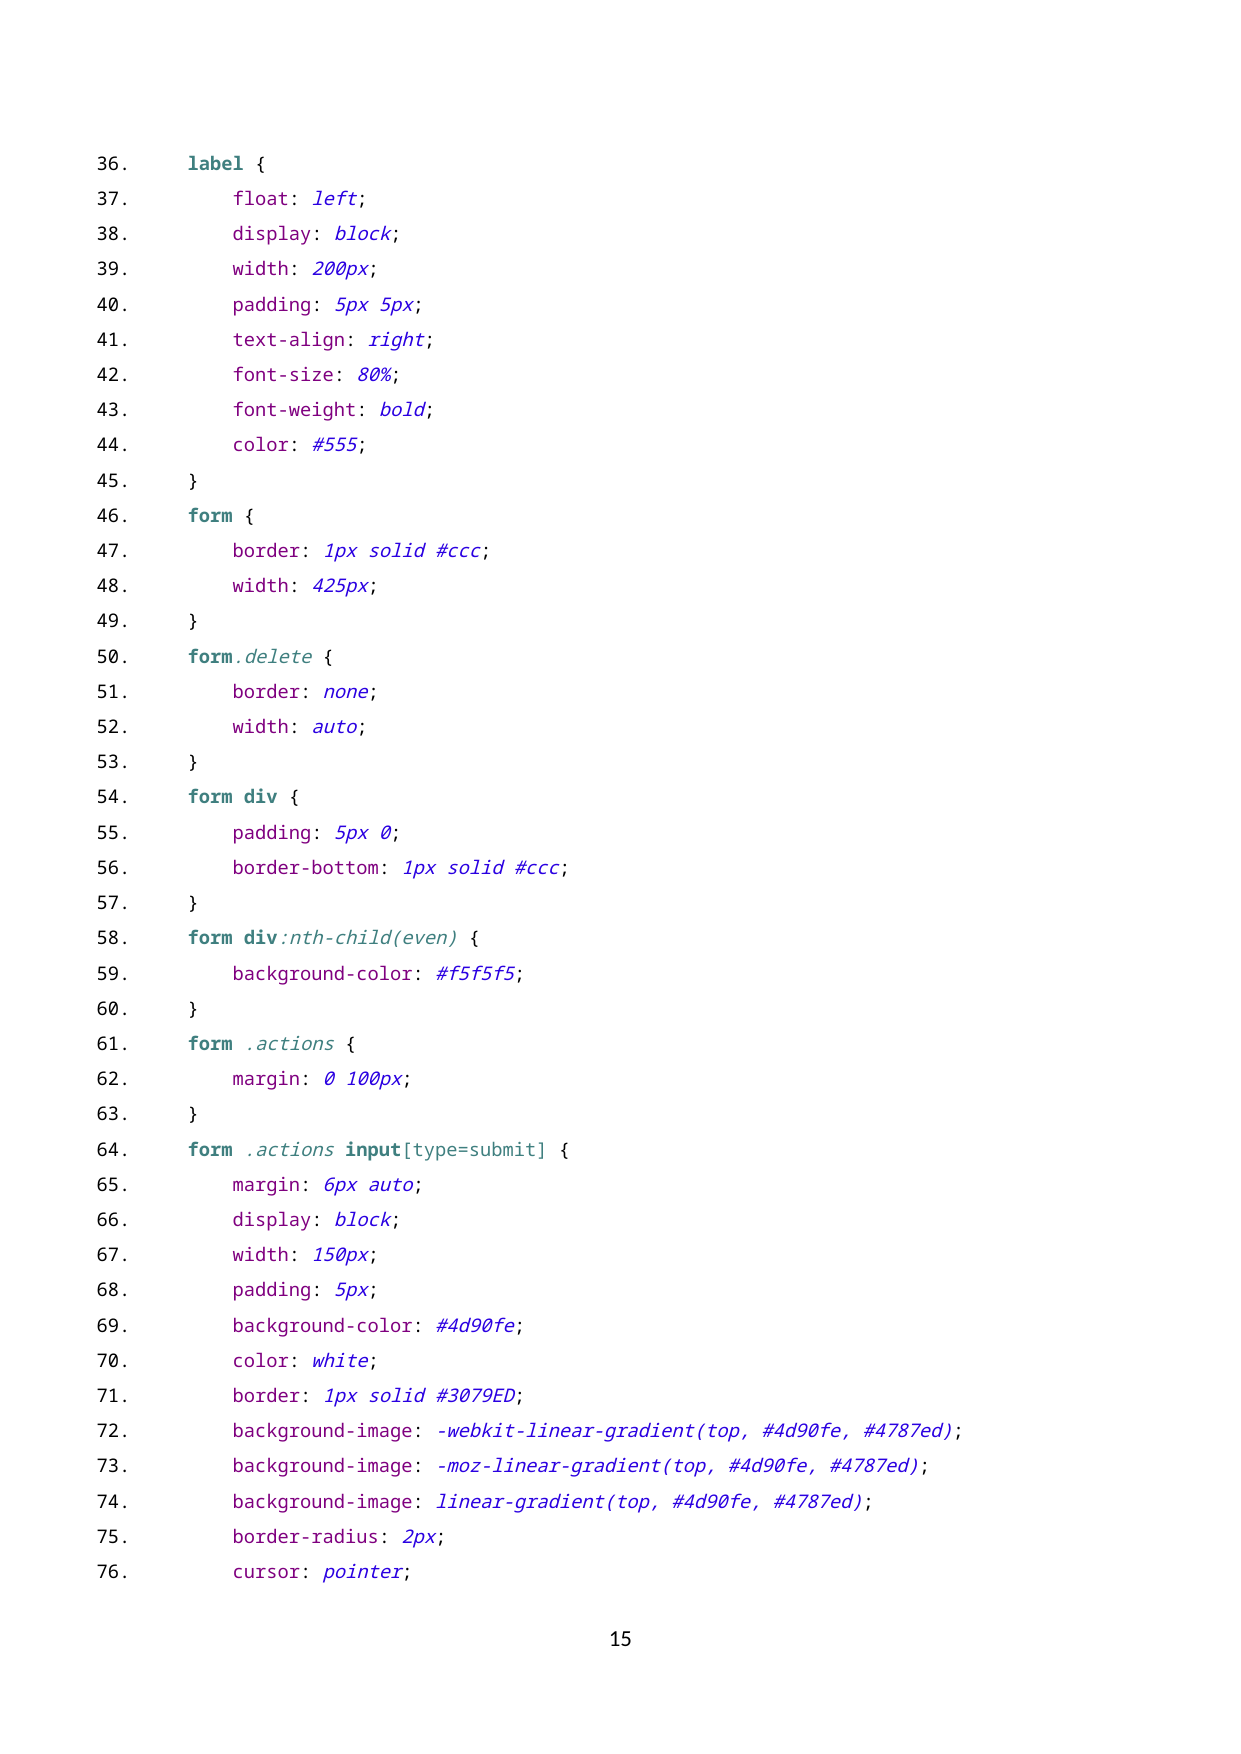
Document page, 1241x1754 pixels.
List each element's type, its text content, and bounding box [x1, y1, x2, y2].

list text-align: right; [96, 326, 1053, 352]
list background-image: linear-gradient(top, #4d90fe, #4787ed); [96, 1488, 1053, 1513]
list border: 1px solid #3079ED; [96, 1382, 1053, 1408]
list border: 1px solid #ccc; [96, 537, 1053, 563]
list label { [96, 150, 1053, 176]
list display: block; [96, 220, 1053, 246]
list font-weight: bold; [96, 396, 1053, 422]
list color: white; [96, 1347, 1053, 1373]
list padding: 5px 5px; [96, 291, 1053, 316]
list margin: 6px auto; [96, 1171, 1053, 1197]
list width: 200px; [96, 256, 1053, 281]
list form div:nth-child(even) { [96, 924, 1053, 950]
list form .actions { [96, 1030, 1053, 1056]
list float: left; [96, 185, 1053, 211]
list form { [96, 502, 1053, 528]
list width: 150px; [96, 1241, 1053, 1267]
list padding: 5px; [96, 1277, 1053, 1302]
list margin: 0 100px; [96, 1065, 1053, 1091]
list } [96, 995, 1053, 1021]
list form .actions input[type=submit] { [96, 1136, 1053, 1161]
list form div { [96, 784, 1053, 809]
list width: auto; [96, 713, 1053, 739]
list color: #555; [96, 432, 1053, 457]
list background-image: -moz-linear-gradient(top, #4d90fe, #4787ed); [96, 1453, 1053, 1478]
list background-color: #f5f5f5; [96, 960, 1053, 985]
list padding: 5px 0; [96, 819, 1053, 844]
list } [96, 889, 1053, 915]
list } [96, 748, 1053, 774]
list form.delete { [96, 643, 1053, 668]
list border-bottom: 1px solid #ccc; [96, 854, 1053, 880]
list border-radius: 2px; [96, 1523, 1053, 1549]
list background-color: #4d90fe; [96, 1312, 1053, 1337]
list cursor: pointer; [96, 1558, 1053, 1584]
list } [96, 467, 1053, 492]
list display: block; [96, 1206, 1053, 1232]
list border: none; [96, 678, 1053, 704]
list } [96, 1101, 1053, 1126]
list width: 425px; [96, 572, 1053, 598]
list font-size: 80%; [96, 361, 1053, 387]
list } [96, 608, 1053, 633]
list background-image: -webkit-linear-gradient(top, #4d90fe, #4787ed); [96, 1417, 1053, 1443]
